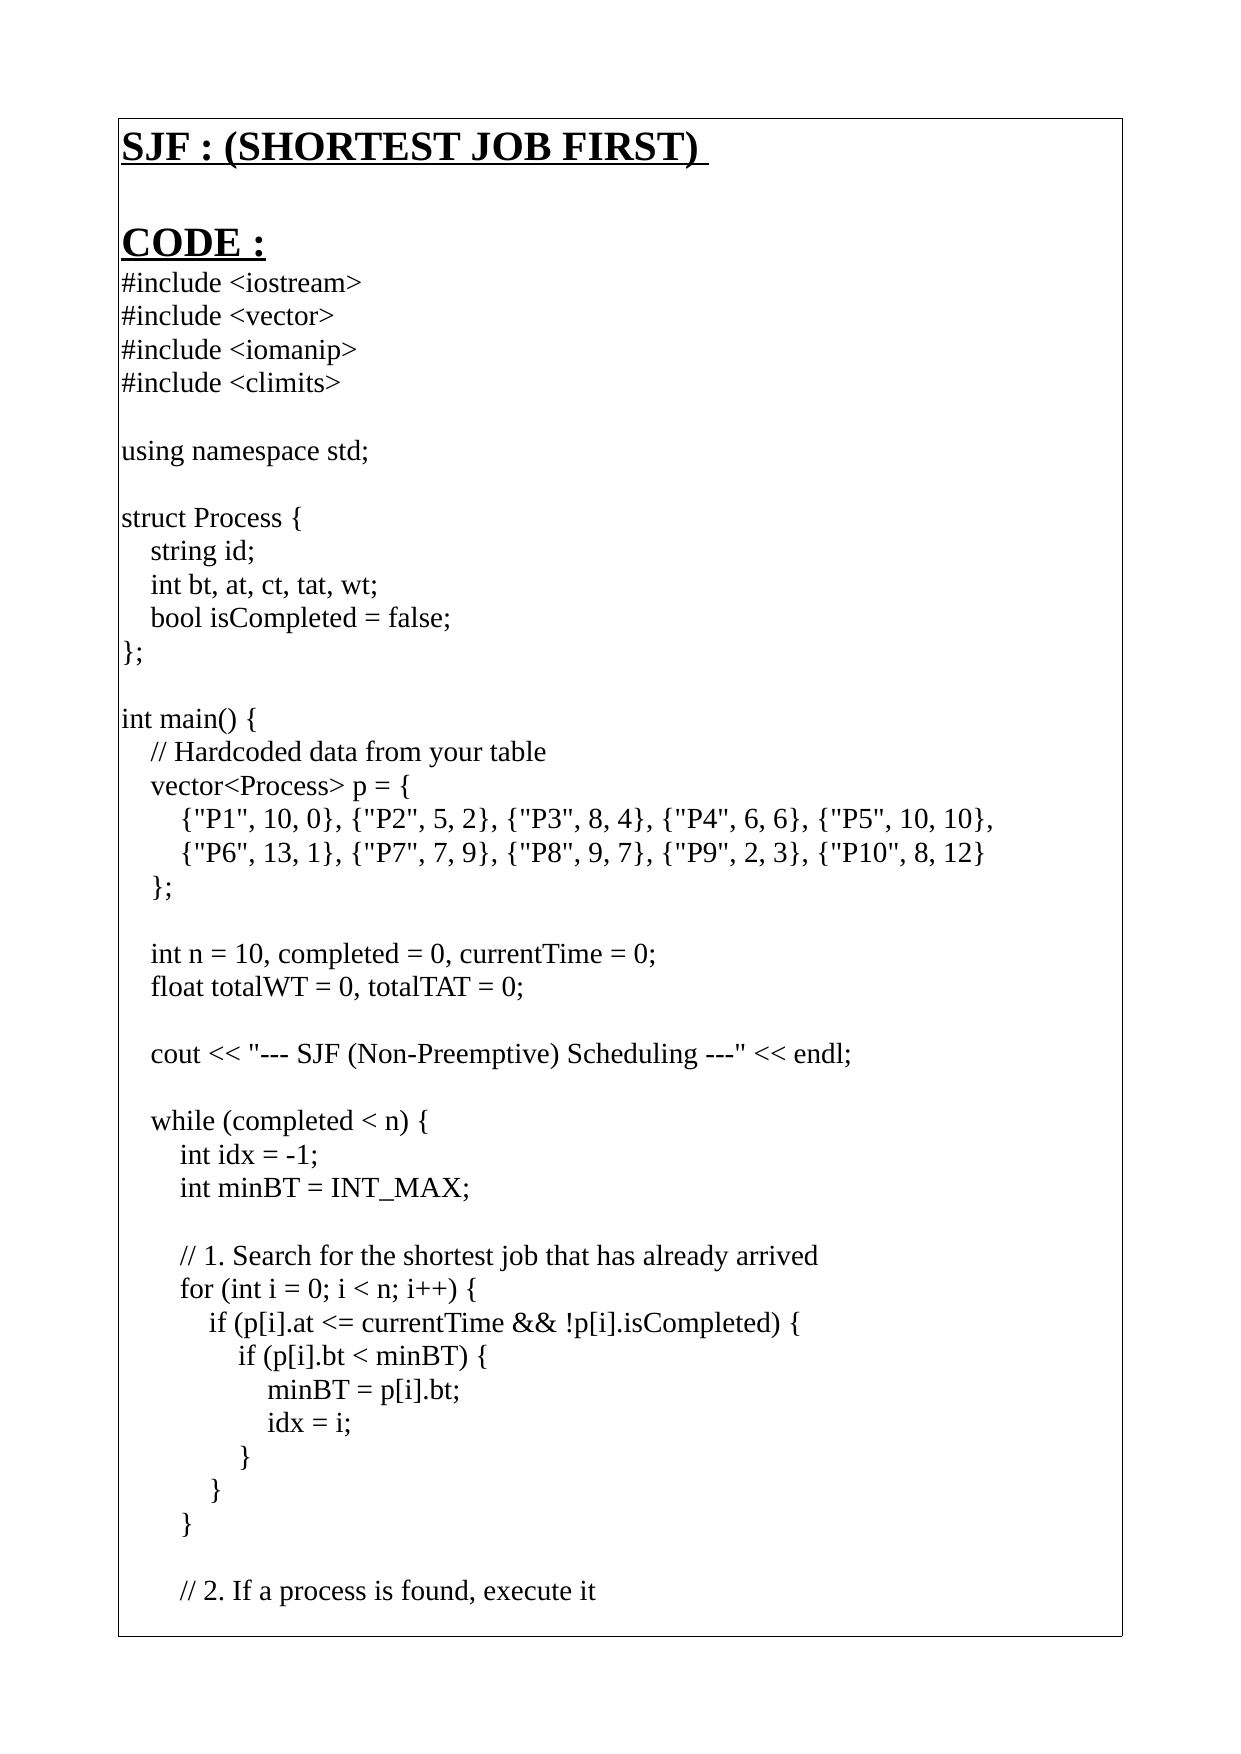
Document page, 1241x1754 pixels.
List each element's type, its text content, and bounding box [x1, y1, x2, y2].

text int n = 10, completed = 0, currentTime = 0; [121, 936, 1119, 969]
text } [121, 1439, 1119, 1472]
text idx = i; [121, 1405, 1119, 1439]
text #include <iomanip> [121, 332, 1119, 366]
text #include <iostream> [121, 265, 1119, 298]
text {"P1", 10, 0}, {"P2", 5, 2}, {"P3", 8, 4}, {"P4", 6, 6}, {"P5", 10, 10}, [121, 802, 1119, 835]
text string id; [121, 533, 1119, 567]
text int idx = -1; [121, 1137, 1119, 1171]
text int minBT = INT_MAX; [121, 1171, 1119, 1204]
text if (p[i].bt < minBT) { [121, 1338, 1119, 1372]
text {"P6", 13, 1}, {"P7", 7, 9}, {"P8", 9, 7}, {"P9", 2, 3}, {"P10", 8, 12} [121, 835, 1119, 869]
text }; [121, 634, 1119, 667]
text for (int i = 0; i < n; i++) { [121, 1271, 1119, 1305]
text }; [121, 869, 1119, 902]
text // 1. Search for the shortest job that has already arrived [121, 1238, 1119, 1271]
text while (completed < n) { [121, 1103, 1119, 1137]
text int main() { [121, 701, 1119, 734]
text CODE : [121, 217, 1119, 265]
text SJF : (SHORTEST JOB FIRST) [121, 121, 1119, 169]
text float totalWT = 0, totalTAT = 0; [121, 969, 1119, 1003]
text // 2. If a process is found, execute it [121, 1573, 1119, 1607]
text cout << "--- SJF (Non-Preemptive) Scheduling ---" << endl; [121, 1036, 1119, 1070]
text minBT = p[i].bt; [121, 1372, 1119, 1405]
text if (p[i].at <= currentTime && !p[i].isCompleted) { [121, 1305, 1119, 1338]
text } [121, 1472, 1119, 1506]
text using namespace std; [121, 433, 1119, 466]
text #include <climits> [121, 366, 1119, 399]
text vector<Process> p = { [121, 768, 1119, 802]
text } [121, 1506, 1119, 1539]
text struct Process { [121, 500, 1119, 533]
text // Hardcoded data from your table [121, 734, 1119, 768]
text bool isCompleted = false; [121, 600, 1119, 634]
text #include <vector> [121, 298, 1119, 332]
text int bt, at, ct, tat, wt; [121, 567, 1119, 600]
